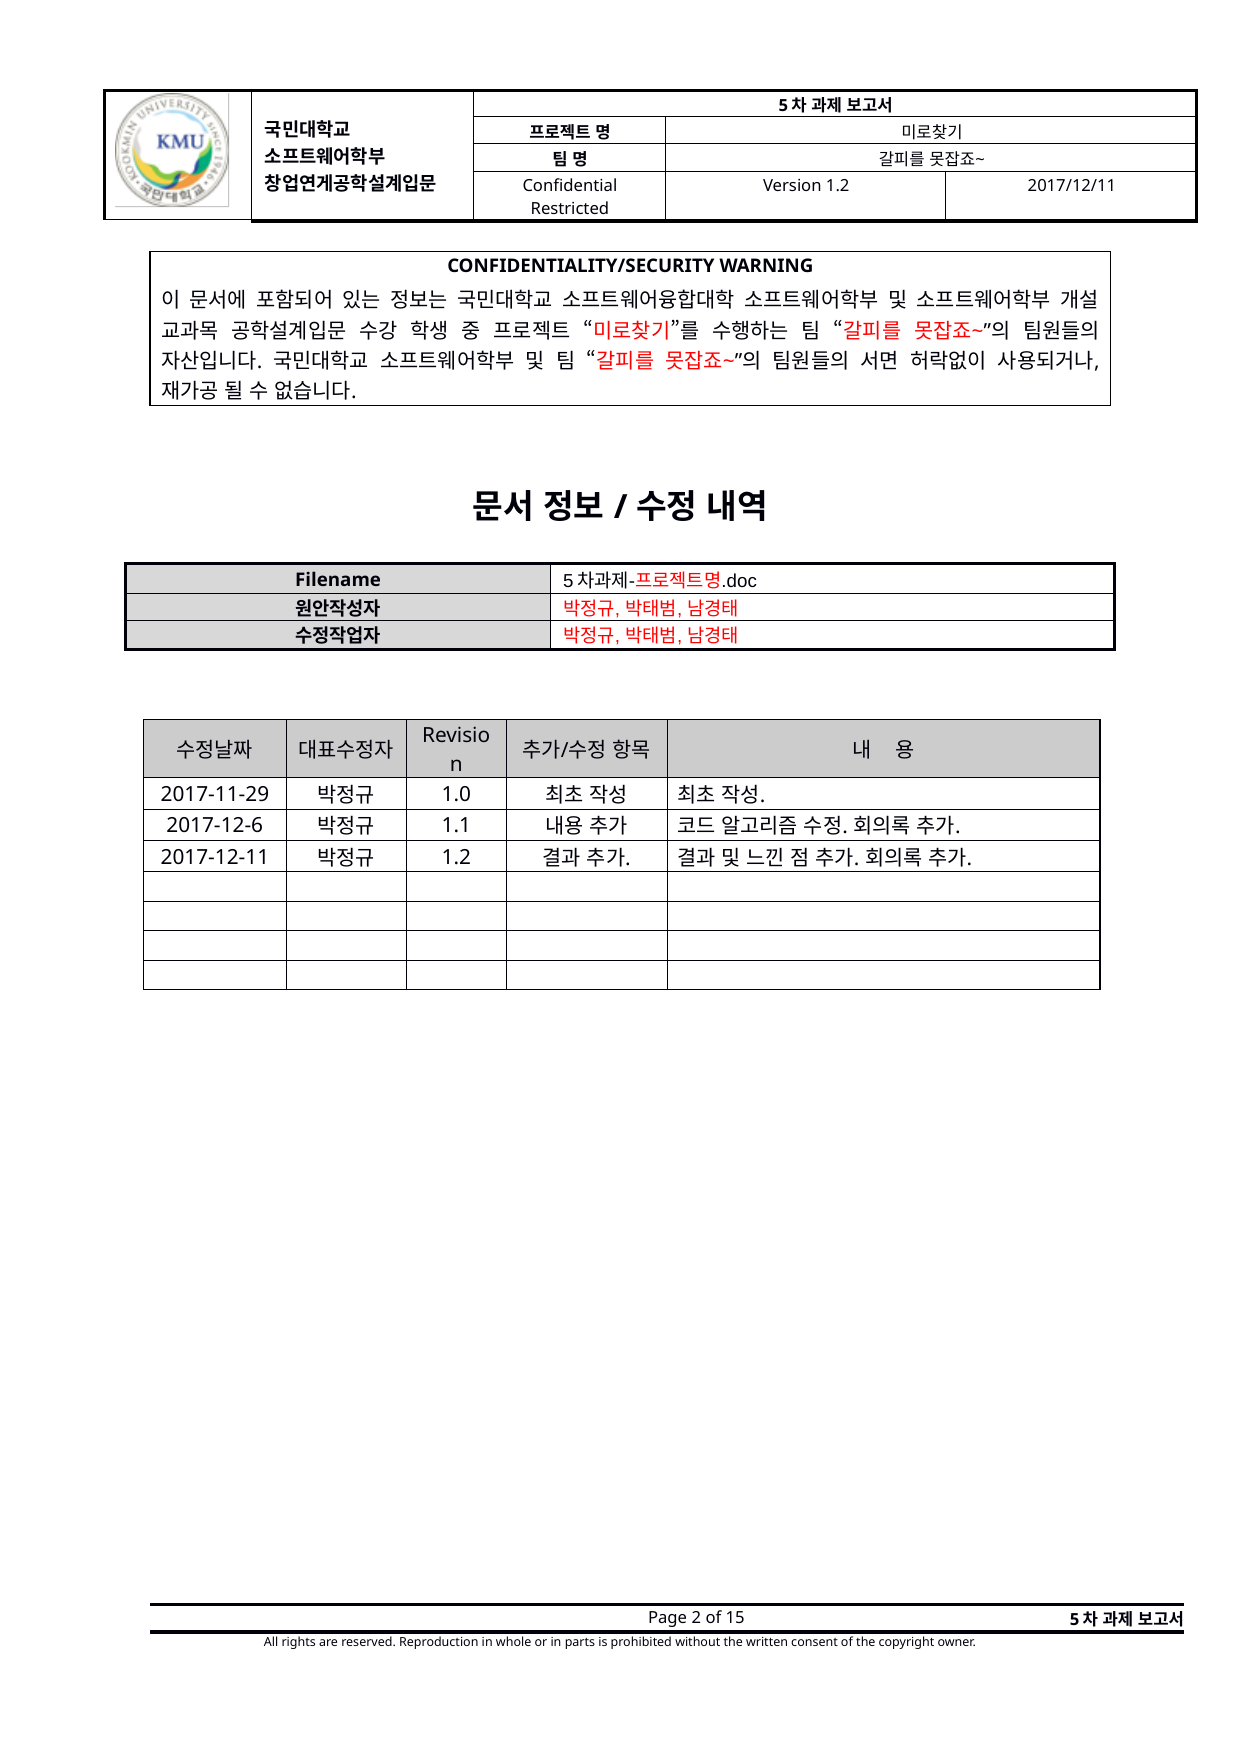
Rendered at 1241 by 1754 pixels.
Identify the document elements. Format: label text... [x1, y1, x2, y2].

table_cell [407, 931, 506, 960]
table_cell 결과 및 느낀 점 추가. 회의록 추가. [668, 841, 1099, 871]
table_header 내 용 [668, 720, 1099, 777]
table_cell [407, 902, 506, 930]
table_header Filename [127, 565, 550, 593]
table_cell [287, 872, 406, 901]
table_cell [144, 961, 286, 989]
table_cell [407, 961, 506, 989]
table_cell 박정규 [287, 778, 406, 808]
table_cell 최초 작성. [668, 778, 1099, 808]
table_cell 1.0 [407, 778, 506, 808]
table_cell 박정규 [287, 841, 406, 871]
table_cell [668, 872, 1099, 901]
table_cell [144, 902, 286, 930]
text 문서 정보 / 수정 내역 [150, 480, 1090, 528]
table_cell 1.2 [407, 841, 506, 871]
table_cell 결과 추가. [507, 841, 667, 871]
table_header 추가/수정 항목 [507, 720, 667, 777]
table_cell 박정규, 박태범, 남경태 [551, 621, 1113, 648]
table_cell [507, 931, 667, 960]
table_cell [507, 961, 667, 989]
table_cell 원안작성자 [127, 594, 550, 620]
table_cell 2017-11-29 [144, 778, 286, 808]
table_cell [287, 961, 406, 989]
table_header 수정날짜 [144, 720, 286, 777]
table_cell 2017-12-11 [144, 841, 286, 871]
table_cell 최초 작성 [507, 778, 667, 808]
table_cell 박정규, 박태범, 남경태 [551, 594, 1113, 620]
table_header 대표수정자 [287, 720, 406, 777]
table_header Revision [407, 720, 506, 777]
table_cell 2017-12-6 [144, 810, 286, 840]
table_cell [507, 902, 667, 930]
table_cell 박정규 [287, 810, 406, 840]
table_cell [507, 872, 667, 901]
table_cell 코드 알고리즘 수정. 회의록 추가. [668, 810, 1099, 840]
table_header CONFIDENTIALITY/SECURITY WARNING 이 문서에 포함되어 있는 정보는 국민대학교 소프트웨어융합대학 소프트웨어학부 및 소프트웨어학부 개설 교과목 공학설계입문 수강 학생 중 프로젝트 “미로찾기”를 수행하는 팀 “갈피를 못잡죠~”의 팀원들의 자산입니다. 국민대학교 소프트웨어학부 및 팀 “갈피를 못잡죠~”의 팀원들의 서면 허락없이 사용되거나, 재가공 될 수 없습니다. [151, 252, 1110, 405]
table_cell [144, 872, 286, 901]
table_cell [287, 902, 406, 930]
table_cell [668, 961, 1099, 989]
table_cell [668, 931, 1099, 960]
table_header 5차과제-프로젝트명.doc [551, 565, 1113, 593]
table_cell [287, 931, 406, 960]
table_cell 수정작업자 [127, 621, 550, 648]
table_cell 내용 추가 [507, 810, 667, 840]
table_cell 1.1 [407, 810, 506, 840]
table_cell [668, 902, 1099, 930]
table_cell [407, 872, 506, 901]
table_cell [144, 931, 286, 960]
